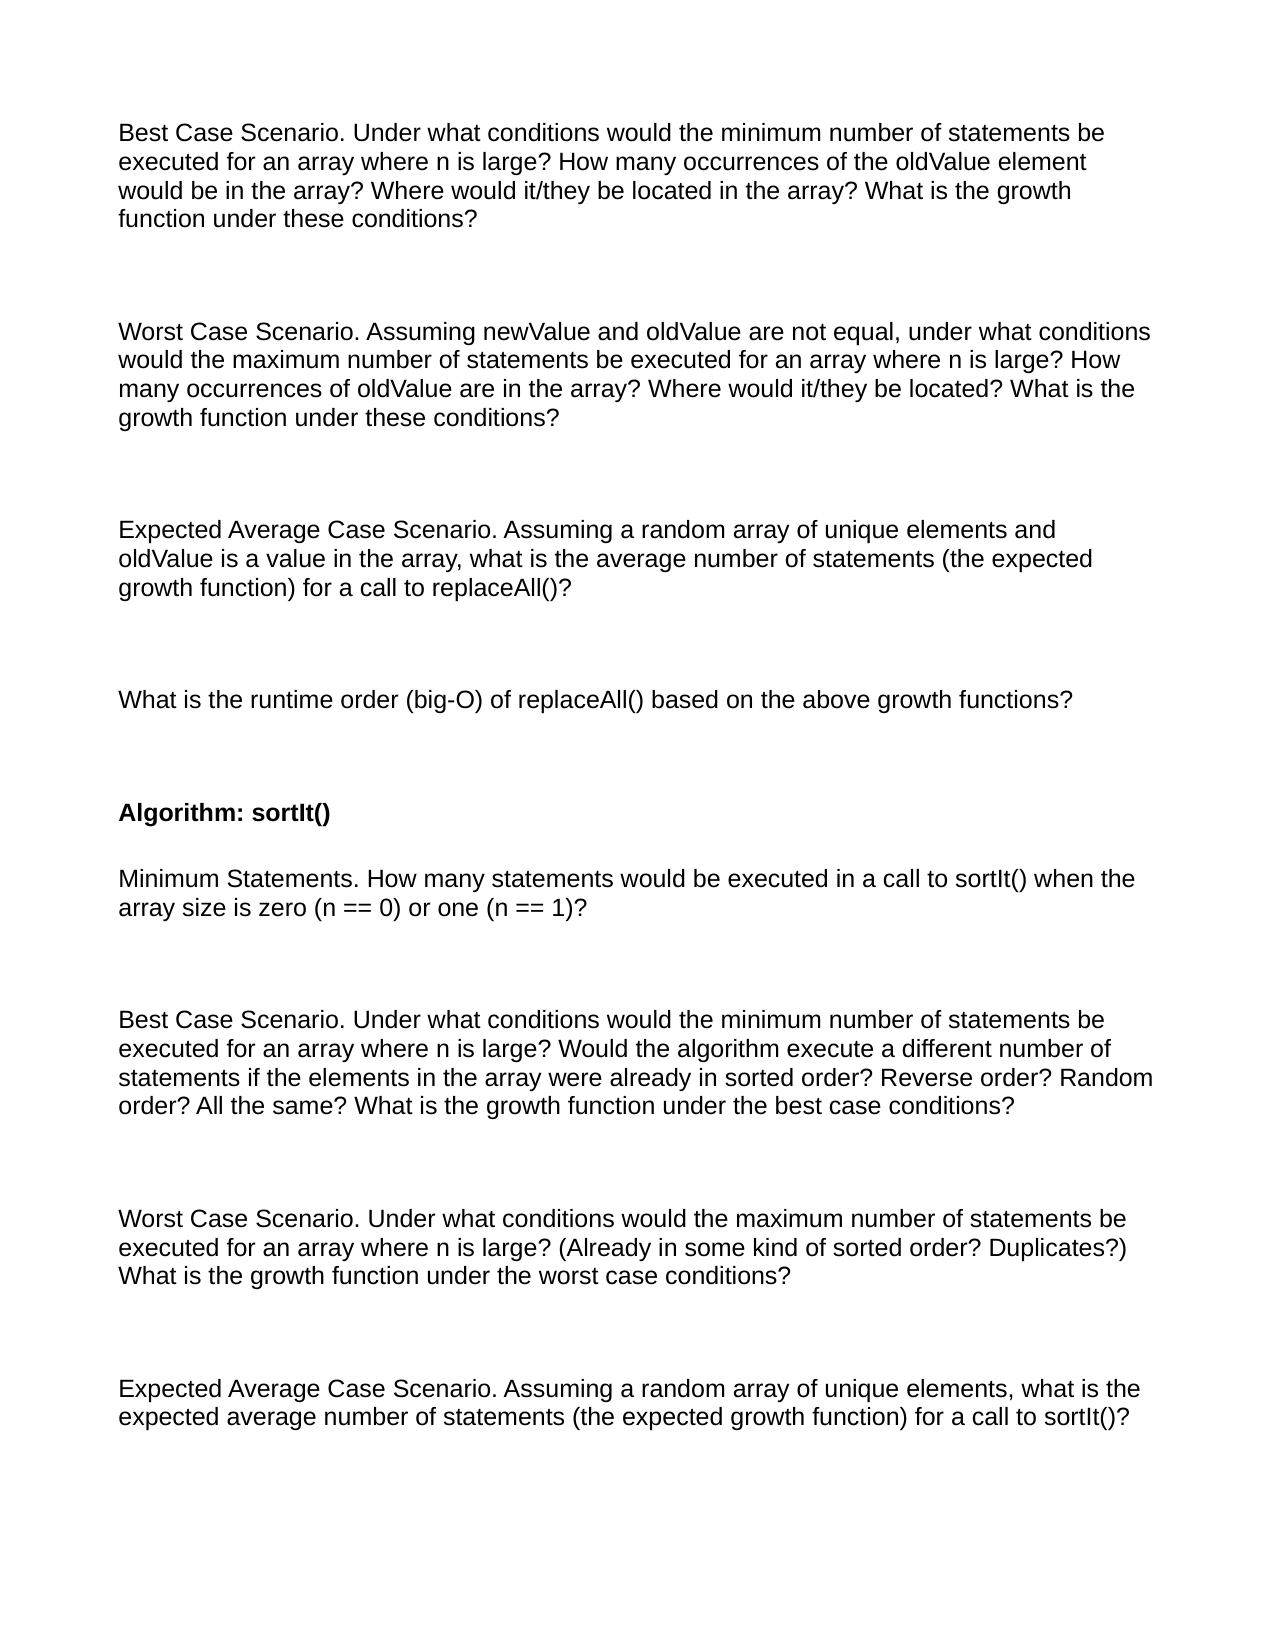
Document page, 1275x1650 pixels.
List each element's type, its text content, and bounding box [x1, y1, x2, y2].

subtitle Expected Average Case Scenario. Assuming a random array of unique elements, what is the expected average number of statements (the expected growth function) for a call to sortIt()? [118, 1374, 1157, 1431]
subtitle What is the runtime order (big-O) of replaceAll() based on the above growth functions? [118, 685, 1157, 714]
subtitle Worst Case Scenario. Assuming newValue and oldValue are not equal, under what conditions would the maximum number of statements be executed for an array where n is large? How many occurrences of oldValue are in the array? Where would it/they be located? What is the growth function under these conditions? [118, 317, 1157, 432]
subtitle Best Case Scenario. Under what conditions would the minimum number of statements be executed for an array where n is large? How many occurrences of the oldValue element would be in the array? Where would it/they be located in the array? What is the growth function under these conditions? [118, 118, 1157, 233]
subtitle Minimum Statements. How many statements would be executed in a call to sortIt() when the array size is zero (n == 0) or one (n == 1)? [118, 864, 1157, 921]
subtitle Expected Average Case Scenario. Assuming a random array of unique elements and oldValue is a value in the array, what is the average number of statements (the expected growth function) for a call to replaceAll()? [118, 515, 1157, 602]
subtitle Algorithm: sortIt() [118, 798, 1157, 826]
subtitle Worst Case Scenario. Under what conditions would the maximum number of statements be executed for an array where n is large? (Already in some kind of sorted order? Duplicates?) What is the growth function under the worst case conditions? [118, 1204, 1157, 1290]
subtitle Best Case Scenario. Under what conditions would the minimum number of statements be executed for an array where n is large? Would the algorithm execute a different number of statements if the elements in the array were already in sorted order? Reverse order? Random order? All the same? What is the growth function under the best case conditions? [118, 1005, 1157, 1120]
